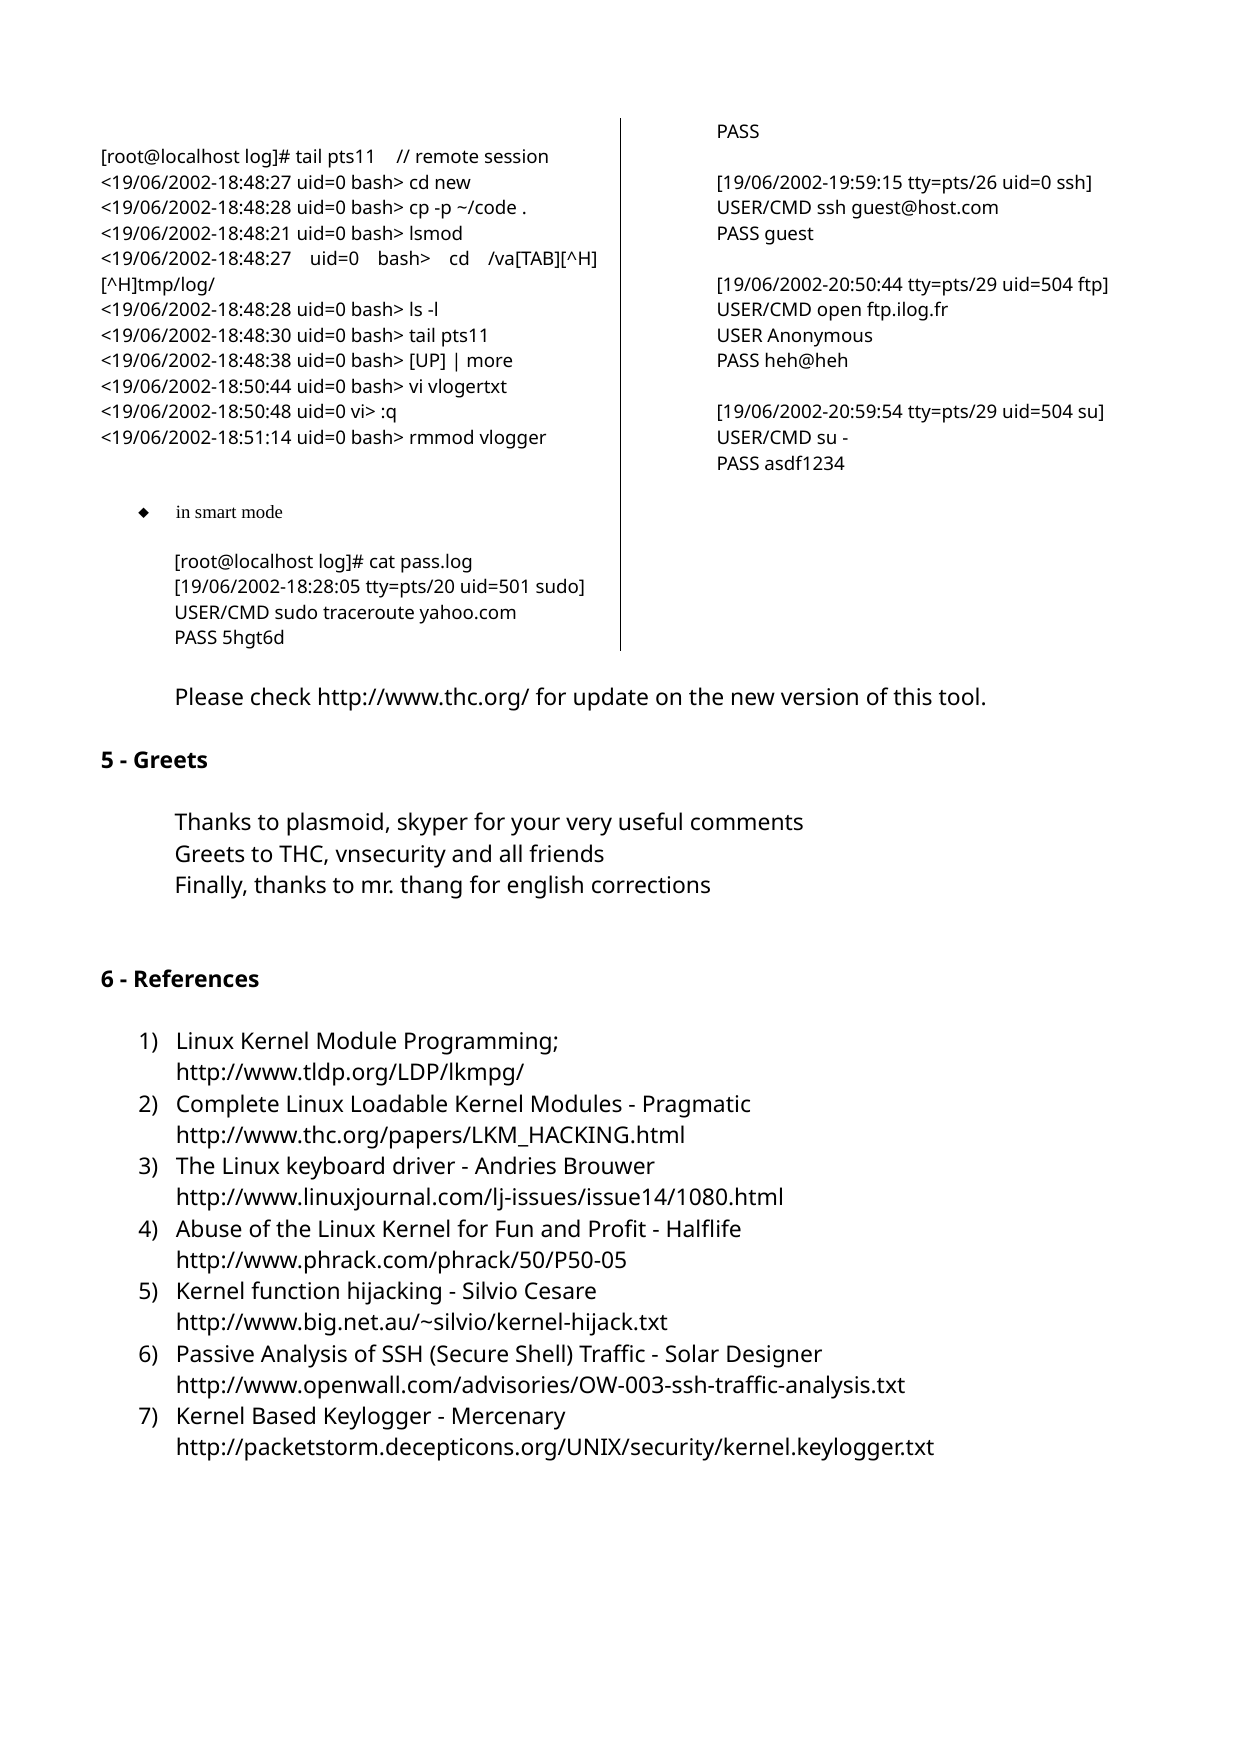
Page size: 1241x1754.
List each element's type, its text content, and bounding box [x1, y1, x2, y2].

list http://www.big.net.au/~silvio/kernel-hijack.txt [138, 1306, 1140, 1338]
text <19/06/2002-18:48:21 uid=0 bash> lsmod [101, 220, 598, 246]
list http://www.thc.org/papers/LKM_HACKING.html [138, 1119, 1140, 1150]
text 6 - References [101, 963, 1140, 994]
text <19/06/2002-18:51:14 uid=0 bash> rmmod vlogger [101, 424, 598, 450]
list http://www.tldp.org/LDP/lkmpg/ [138, 1056, 1140, 1088]
text Greets to THC, vnsecurity and all friends [101, 838, 1140, 869]
text <19/06/2002-18:48:27 uid=0 bash> cd /va[TAB][^H][^H]tmp/log/ [101, 246, 598, 297]
text <19/06/2002-18:48:30 uid=0 bash> tail pts11 [101, 322, 598, 348]
text Finally, thanks to mr. thang for english corrections [101, 869, 1140, 900]
text USER Anonymous [643, 322, 1140, 348]
text <19/06/2002-18:48:28 uid=0 bash> cp -p ~/code . [101, 195, 598, 220]
text USER/CMD ssh guest@host.com [643, 195, 1140, 220]
text <19/06/2002-18:50:44 uid=0 bash> vi vlogertxt [101, 373, 598, 399]
text PASS guest [643, 220, 1140, 246]
text PASS [643, 118, 1140, 144]
list The Linux keyboard driver - Andries Brouwer [138, 1150, 1140, 1181]
text 5 - Greets [101, 744, 1140, 775]
text Please check http://www.thc.org/ for update on the new version of this tool. [101, 681, 1140, 713]
list Linux Kernel Module Programming; [138, 1025, 1140, 1056]
list Passive Analysis of SSH (Secure Shell) Traffic - Solar Designer [138, 1338, 1140, 1369]
text [19/06/2002-18:28:05 tty=pts/20 uid=501 sudo] [101, 573, 598, 599]
list Abuse of the Linux Kernel for Fun and Profit - Halflife [138, 1213, 1140, 1244]
text PASS 5hgt6d [101, 624, 598, 650]
list http://www.openwall.com/advisories/OW-003-ssh-traffic-analysis.txt [138, 1369, 1140, 1400]
text <19/06/2002-18:48:38 uid=0 bash> [UP] | more [101, 348, 598, 373]
list http://www.linuxjournal.com/lj-issues/issue14/1080.html [138, 1181, 1140, 1213]
list Kernel function hijacking - Silvio Cesare [138, 1275, 1140, 1306]
text USER/CMD su - [643, 424, 1140, 450]
text USER/CMD sudo traceroute yahoo.com [101, 599, 598, 624]
list in smart mode [138, 501, 598, 522]
text <19/06/2002-18:50:48 uid=0 vi> :q [101, 399, 598, 424]
list Kernel Based Keylogger - Mercenary [138, 1400, 1140, 1431]
text Thanks to plasmoid, skyper for your very useful comments [101, 806, 1140, 838]
text [root@localhost log]# tail pts11 // remote session [101, 144, 598, 169]
text [root@localhost log]# cat pass.log [101, 548, 598, 573]
text <19/06/2002-18:48:28 uid=0 bash> ls -l [101, 297, 598, 322]
list Complete Linux Loadable Kernel Modules - Pragmatic [138, 1088, 1140, 1119]
list http://www.phrack.com/phrack/50/P50-05 [138, 1244, 1140, 1275]
text PASS asdf1234 [643, 450, 1140, 475]
text PASS heh@heh [643, 348, 1140, 373]
text [19/06/2002-20:50:44 tty=pts/29 uid=504 ftp] [643, 271, 1140, 297]
text <19/06/2002-18:48:27 uid=0 bash> cd new [101, 169, 598, 195]
text USER/CMD open ftp.ilog.fr [643, 297, 1140, 322]
text [19/06/2002-19:59:15 tty=pts/26 uid=0 ssh] [643, 169, 1140, 195]
list http://packetstorm.decepticons.org/UNIX/security/kernel.keylogger.txt [138, 1431, 1140, 1463]
text [19/06/2002-20:59:54 tty=pts/29 uid=504 su] [643, 399, 1140, 424]
